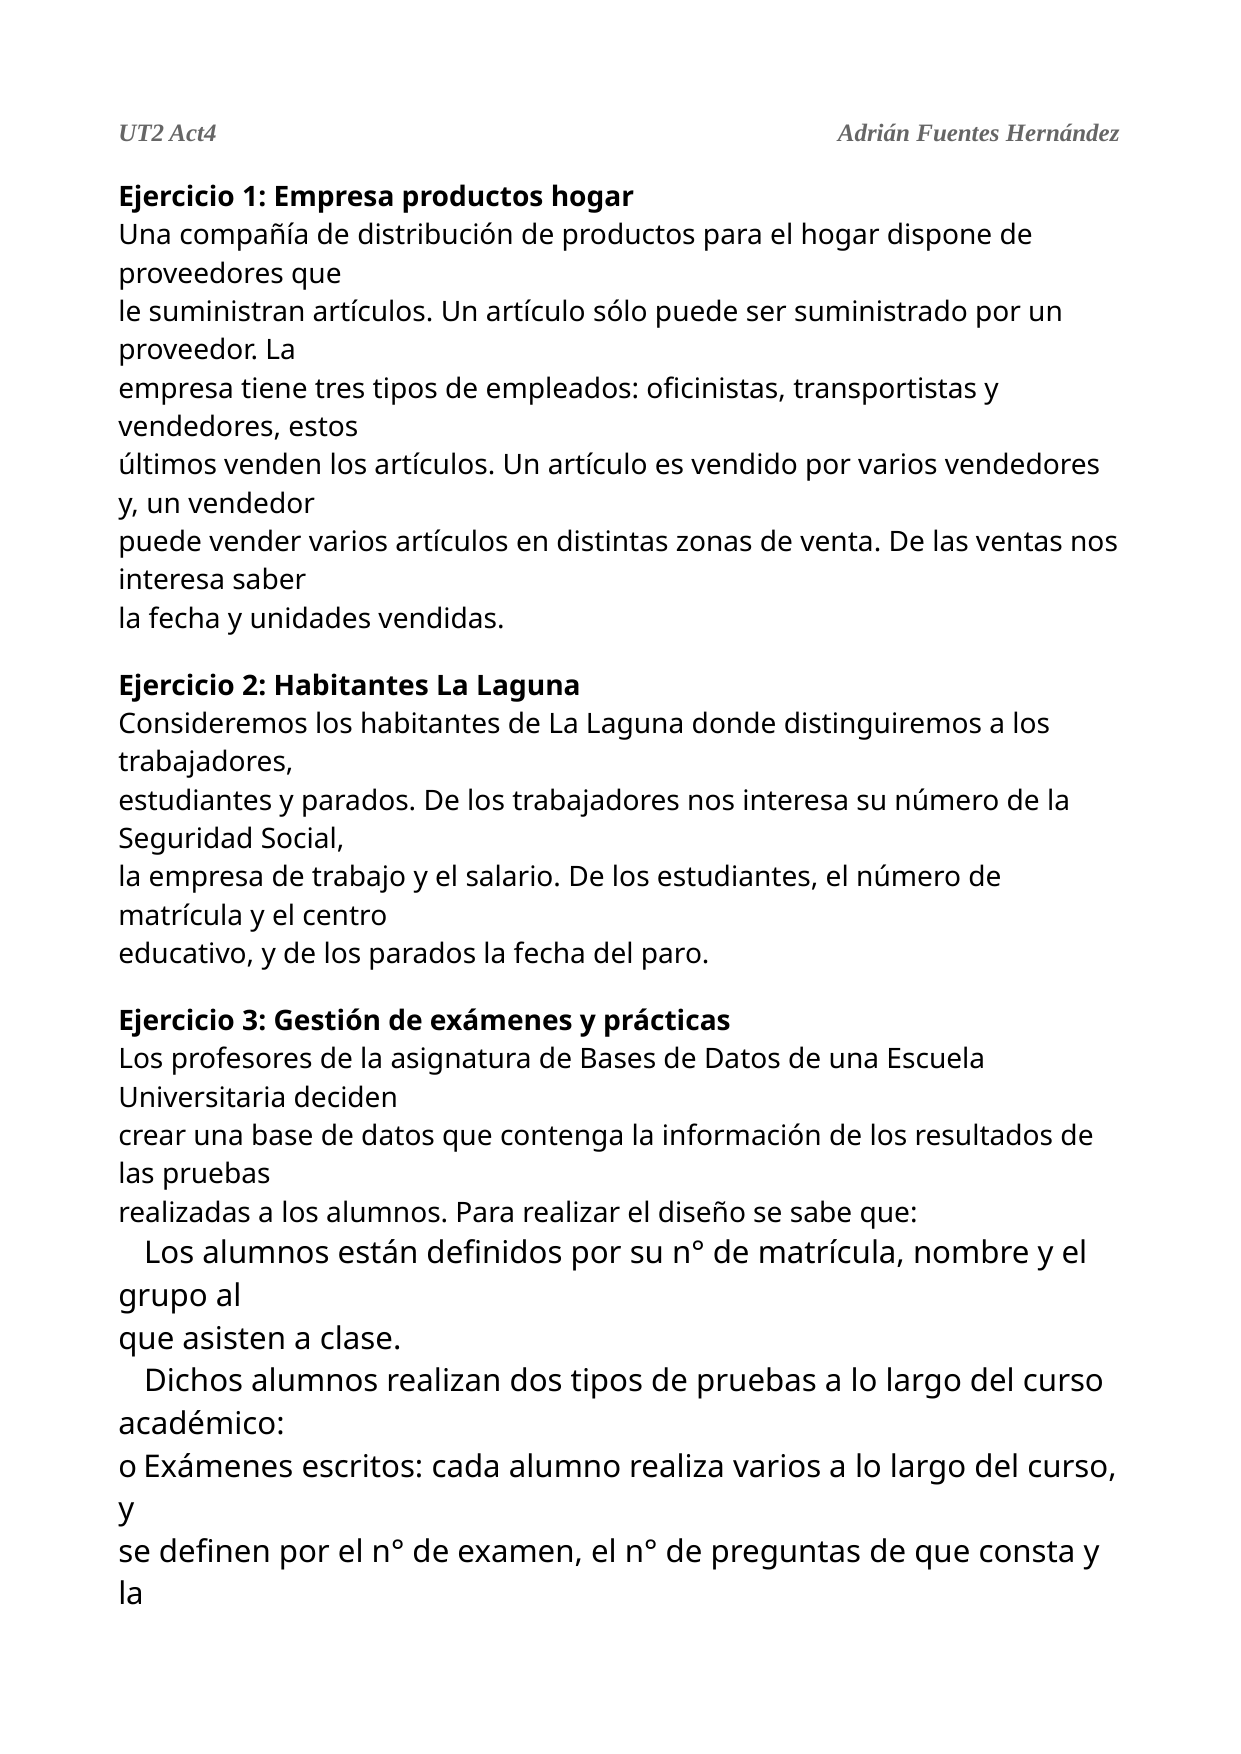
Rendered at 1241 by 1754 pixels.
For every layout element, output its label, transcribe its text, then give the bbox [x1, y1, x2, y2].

text Ejercicio 1: Empresa productos hogar Una compañía de distribución de productos para el hogar dispone de proveedores que le suministran artículos. Un artículo sólo puede ser suministrado por un proveedor. La empresa tiene tres tipos de empleados: oficinistas, transportistas y vendedores, estos últimos venden los artículos. Un artículo es vendido por varios vendedores y, un vendedor puede vender varios artículos en distintas zonas de venta. De las ventas nos interesa saber la fecha y unidades vendidas. Ejercicio 2: Habitantes La Laguna Consideremos los habitantes de La Laguna donde distinguiremos a los trabajadores, estudiantes y parados. De los trabajadores nos interesa su número de la Seguridad Social, la empresa de trabajo y el salario. De los estudiantes, el número de matrícula y el centro educativo, y de los parados la fecha del paro. Ejercicio 3: Gestión de exámenes y prácticas Los profesores de la asignatura de Bases de Datos de una Escuela Universitaria deciden crear una base de datos que contenga la información de los resultados de las pruebas realizadas a los alumnos. Para realizar el diseño se sabe que:  Los alumnos están definidos por su n° de matrícula, nombre y el grupo al que asisten a clase.  Dichos alumnos realizan dos tipos de pruebas a lo largo del curso académico: o Exámenes escritos: cada alumno realiza varios a lo largo del curso, y se definen por el n° de examen, el n° de preguntas de que consta y la [118, 176, 1122, 1614]
